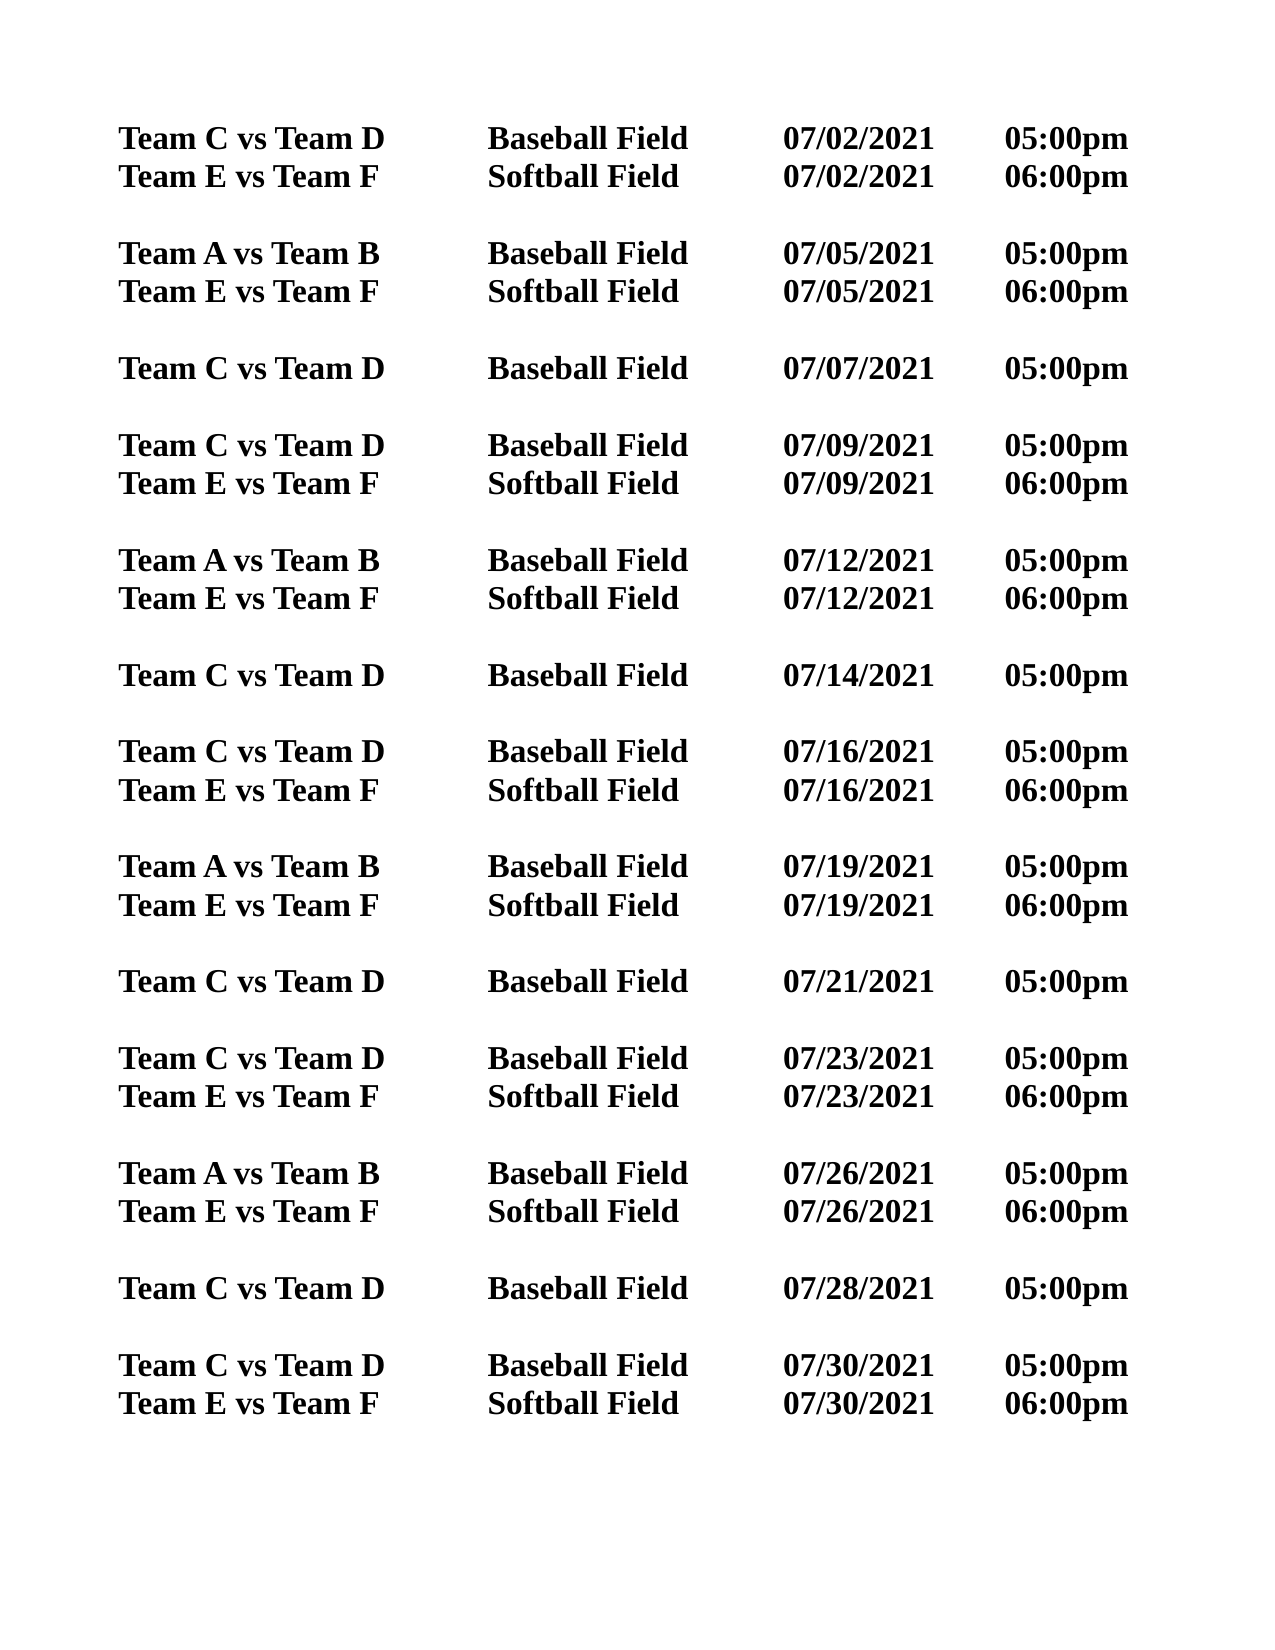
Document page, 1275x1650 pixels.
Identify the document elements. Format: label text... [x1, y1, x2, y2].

text Team C vs Team D Baseball Field 07/30/2021 05:00pm [118, 1345, 1157, 1383]
text Team C vs Team D Baseball Field 07/07/2021 05:00pm [118, 348, 1157, 386]
text Team E vs Team F Softball Field 07/19/2021 06:00pm [118, 885, 1157, 923]
text Team A vs Team B Baseball Field 07/19/2021 05:00pm [118, 846, 1157, 885]
text Team E vs Team F Softball Field 07/12/2021 06:00pm [118, 578, 1157, 616]
text Team E vs Team F Softball Field 07/23/2021 06:00pm [118, 1076, 1157, 1115]
text Team A vs Team B Baseball Field 07/26/2021 05:00pm [118, 1153, 1157, 1191]
text Team C vs Team D Baseball Field 07/21/2021 05:00pm [118, 961, 1157, 1000]
text Team E vs Team F Softball Field 07/30/2021 06:00pm [118, 1383, 1157, 1421]
text Team E vs Team F Softball Field 07/02/2021 06:00pm [118, 156, 1157, 195]
text Team E vs Team F Softball Field 07/05/2021 06:00pm [118, 271, 1157, 310]
text Team C vs Team D Baseball Field 07/02/2021 05:00pm [118, 118, 1157, 156]
text Team C vs Team D Baseball Field 07/16/2021 05:00pm [118, 731, 1157, 770]
text Team C vs Team D Baseball Field 07/28/2021 05:00pm [118, 1268, 1157, 1306]
text Team E vs Team F Softball Field 07/16/2021 06:00pm [118, 770, 1157, 808]
text Team C vs Team D Baseball Field 07/23/2021 05:00pm [118, 1038, 1157, 1076]
text Team A vs Team B Baseball Field 07/12/2021 05:00pm [118, 540, 1157, 578]
text Team E vs Team F Softball Field 07/09/2021 06:00pm [118, 463, 1157, 501]
text Team A vs Team B Baseball Field 07/05/2021 05:00pm [118, 233, 1157, 271]
text Team C vs Team D Baseball Field 07/09/2021 05:00pm [118, 425, 1157, 463]
text Team C vs Team D Baseball Field 07/14/2021 05:00pm [118, 655, 1157, 693]
text Team E vs Team F Softball Field 07/26/2021 06:00pm [118, 1191, 1157, 1230]
